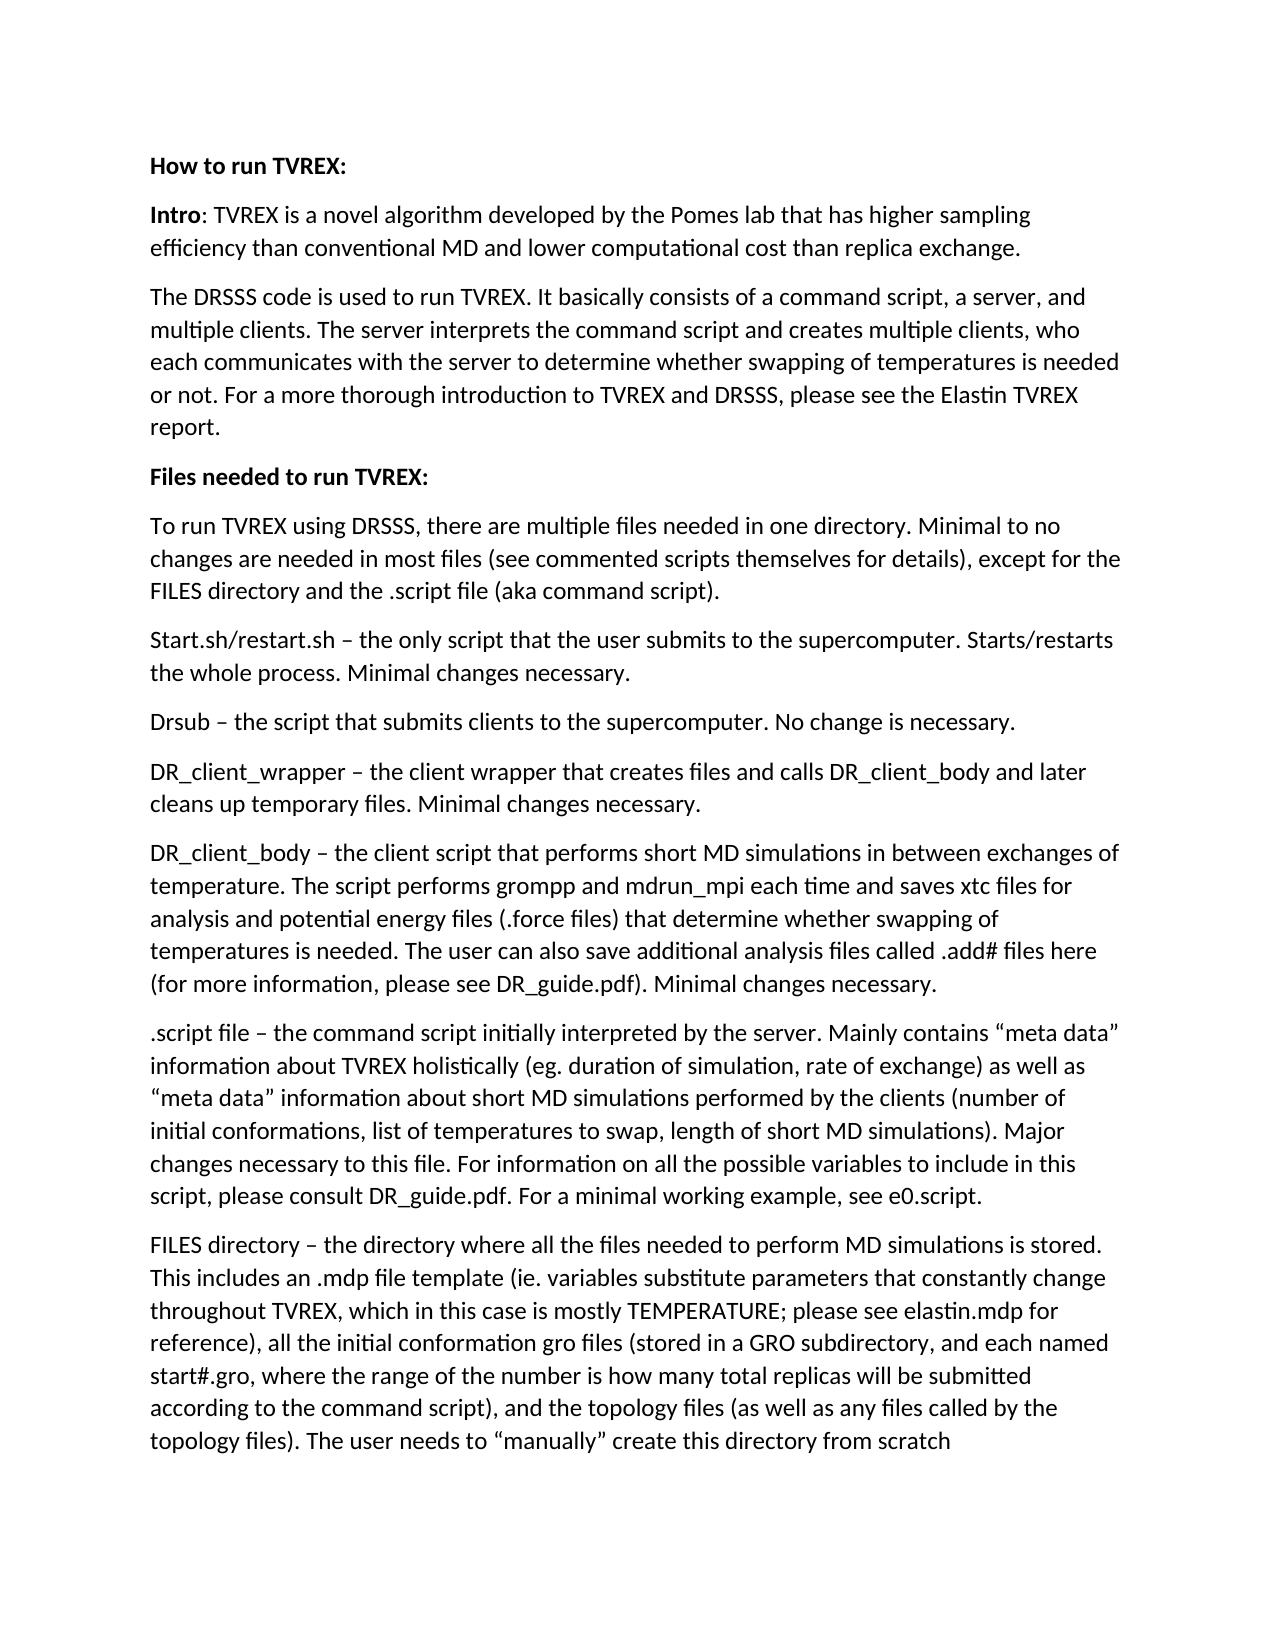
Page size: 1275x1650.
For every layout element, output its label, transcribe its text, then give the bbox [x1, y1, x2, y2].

text The DRSSS code is used to run TVREX. It basically consists of a command script, a server, and multiple clients. The server interprets the command script and creates multiple clients, who each communicates with the server to determine whether swapping of temperatures is needed or not. For a more thorough introduction to TVREX and DRSSS, please see the Elastin TVREX report. [150, 281, 1125, 442]
text Intro: TVREX is a novel algorithm developed by the Pomes lab that has higher sampling efficiency than conventional MD and lower computational cost than replica exchange. [150, 199, 1125, 262]
text FILES directory – the directory where all the files needed to perform MD simulations is stored. This includes an .mdp file template (ie. variables substitute parameters that constantly change throughout TVREX, which in this case is mostly TEMPERATURE; please see elastin.mdp for reference), all the initial conformation gro files (stored in a GRO subdirectory, and each named start#.gro, where the range of the number is how many total replicas will be submitted according to the command script), and the topology files (as well as any files called by the topology files). The user needs to “manually” create this directory from scratch [150, 1229, 1125, 1456]
text To run TVREX using DRSSS, there are multiple files needed in one directory. Minimal to no changes are needed in most files (see commented scripts themselves for details), except for the FILES directory and the .script file (aka command script). [150, 510, 1125, 606]
text DR_client_body – the client script that performs short MD simulations in between exchanges of temperature. The script performs grompp and mdrun_mpi each time and saves xtc files for analysis and potential energy files (.force files) that determine whether swapping of temperatures is needed. The user can also save additional analysis files called .add# files here (for more information, please see DR_guide.pdf). Minimal changes necessary. [150, 838, 1125, 998]
text .script file – the command script initially interpreted by the server. Mainly contains “meta data” information about TVREX holistically (eg. duration of simulation, rate of exchange) as well as “meta data” information about short MD simulations performed by the clients (number of initial conformations, list of temperatures to swap, length of short MD simulations). Major changes necessary to this file. For information on all the possible variables to include in this script, please consult DR_guide.pdf. For a minimal working example, see e0.script. [150, 1017, 1125, 1211]
text Drsub – the script that submits clients to the supercomputer. No change is necessary. [150, 706, 1125, 737]
text DR_client_wrapper – the client wrapper that creates files and calls DR_client_body and later cleans up temporary files. Minimal changes necessary. [150, 756, 1125, 819]
text Files needed to run TVREX: [150, 461, 1125, 491]
text Start.sh/restart.sh – the only script that the user submits to the supercomputer. Starts/restarts the whole process. Minimal changes necessary. [150, 624, 1125, 688]
text How to run TVREX: [150, 150, 1125, 181]
